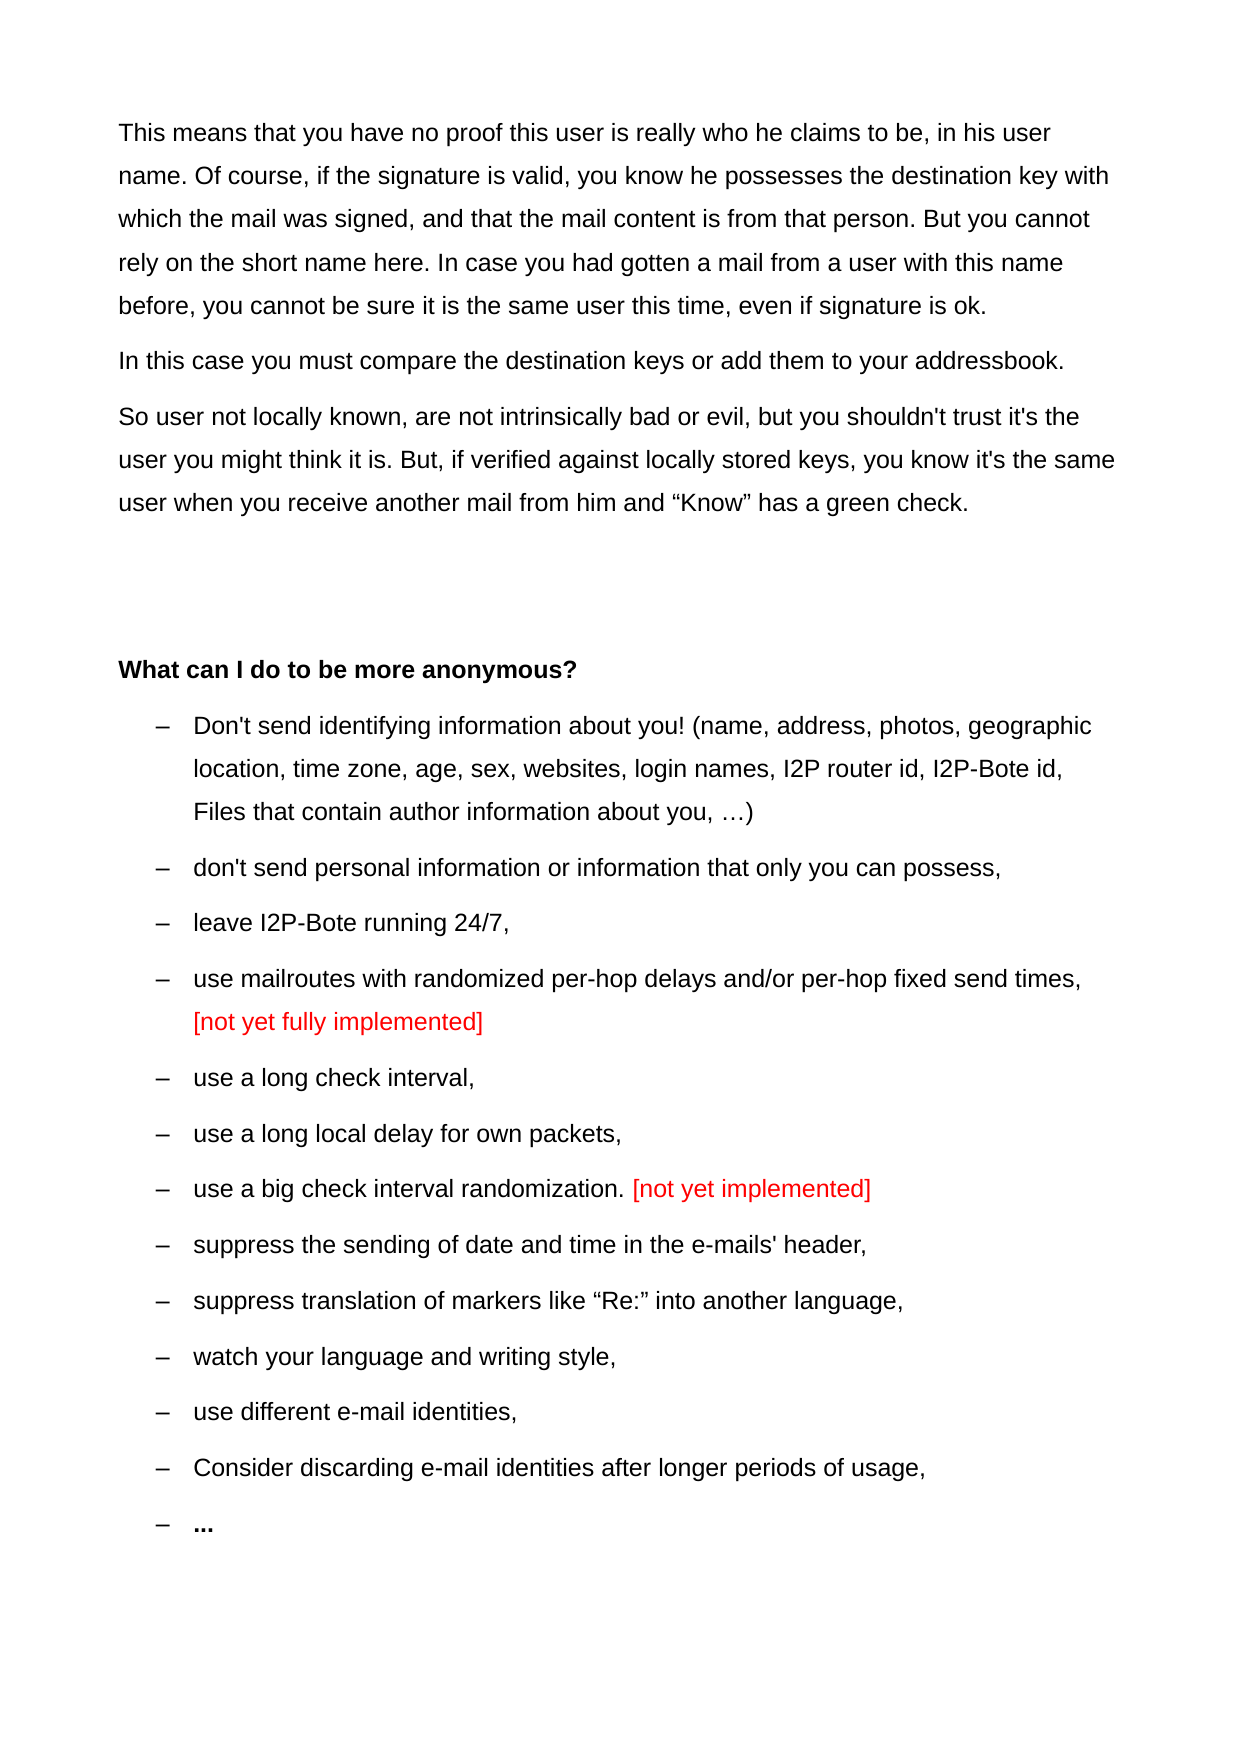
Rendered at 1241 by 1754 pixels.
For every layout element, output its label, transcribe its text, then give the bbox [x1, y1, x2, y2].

list watch your language and writing style, [156, 1342, 1122, 1370]
list use a long check interval, [156, 1063, 1122, 1092]
list Consider discarding e-mail identities after longer periods of usage, [156, 1453, 1122, 1482]
list leave I2P-Bote running 24/7, [156, 908, 1122, 937]
text What can I do to be more anonymous? [118, 655, 1122, 684]
list use mailroutes with randomized per-hop delays and/or per-hop fixed send times, [not yet fully implemented] [156, 964, 1122, 1036]
list suppress the sending of date and time in the e-mails' header, [156, 1230, 1122, 1259]
list don't send personal information or information that only you can possess, [156, 853, 1122, 881]
list use a big check interval randomization. [not yet implemented] [156, 1174, 1122, 1203]
list ... [156, 1509, 1122, 1538]
list Don't send identifying information about you! (name, address, photos, geographic location, time zone, age, sex, websites, login names, I2P router id, I2P-Bote id, Files that contain author information about you, …) [156, 711, 1122, 826]
text This means that you have no proof this user is really who he claims to be, in his user name. Of course, if the signature is valid, you know he possesses the destination key with which the mail was signed, and that the mail content is from that person. But you cannot rely on the short name here. In case you had gotten a mail from a user with this name before, you cannot be sure it is the same user this time, even if signature is ok. [118, 118, 1122, 319]
list use different e-mail identities, [156, 1397, 1122, 1426]
list use a long local delay for own packets, [156, 1119, 1122, 1147]
text In this case you must compare the destination keys or add them to your addressbook. [118, 346, 1122, 375]
text So user not locally known, are not intrinsically bad or evil, but you shouldn't trust it's the user you might think it is. But, if verified against locally stored keys, you know it's the same user when you receive another mail from him and “Know” has a green check. [118, 402, 1122, 517]
list suppress translation of markers like “Re:” into another language, [156, 1286, 1122, 1315]
